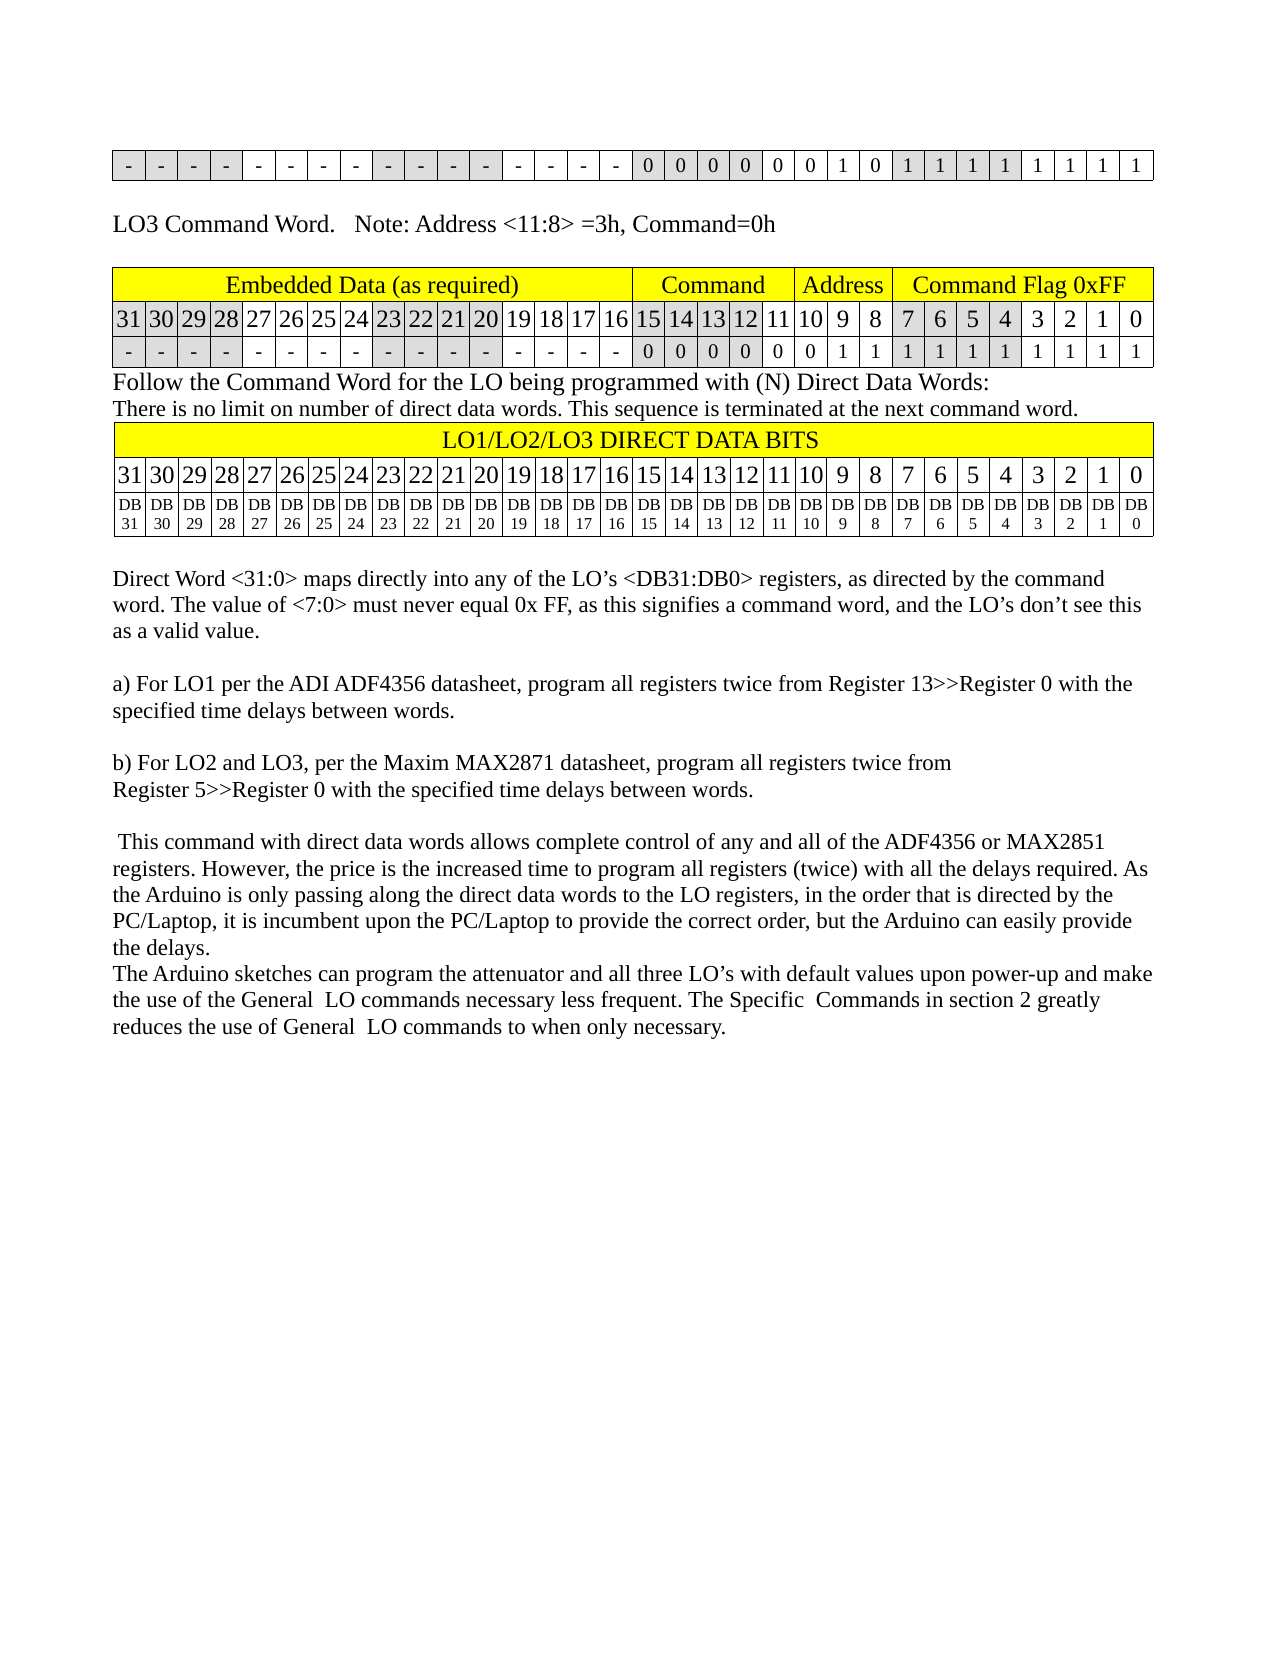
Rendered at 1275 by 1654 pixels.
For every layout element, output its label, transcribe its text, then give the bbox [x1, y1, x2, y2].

table_header 16 [600, 302, 632, 336]
table_cell 11 [764, 458, 795, 492]
table_cell 1 [957, 151, 989, 180]
table_cell - [600, 337, 632, 367]
table_header 22 [405, 302, 437, 336]
table_cell - [113, 337, 145, 367]
table_header 25 [308, 302, 340, 336]
table_cell - [373, 337, 404, 367]
table_cell DB 22 [405, 493, 437, 536]
table_cell 15 [633, 458, 665, 492]
table_cell 1 [828, 151, 859, 180]
table_header 23 [373, 302, 404, 336]
text Follow the Command Word for the LO being programmed with (N) Direct Data Words: [112, 367, 1162, 395]
table_cell 8 [860, 458, 892, 492]
table_cell - [178, 151, 210, 180]
table_cell 0 [730, 337, 762, 367]
table_header 7 [893, 302, 924, 336]
table_cell 14 [666, 458, 697, 492]
table_cell 29 [179, 458, 211, 492]
text a) For LO1 per the ADI ADF4356 datasheet, program all registers twice from Register 13>>Register 0 with the specified time delays between words. [112, 670, 1162, 723]
table_cell 0 [860, 151, 892, 180]
table_cell - [146, 337, 177, 367]
table_cell 0 [698, 337, 729, 367]
table_cell DB 3 [1023, 493, 1054, 536]
table_header 5 [957, 302, 989, 336]
table_header Address [795, 268, 892, 301]
table_cell 31 [115, 458, 145, 492]
table_cell 24 [340, 458, 372, 492]
table_cell DB 26 [277, 493, 308, 536]
table_cell DB 21 [438, 493, 470, 536]
table_cell DB 16 [601, 493, 632, 536]
table_header 0 [1120, 302, 1153, 336]
text b) For LO2 and LO3, per the Maxim MAX2871 datasheet, program all registers twice from [112, 749, 1162, 776]
table_cell 16 [601, 458, 632, 492]
table_cell 4 [990, 458, 1022, 492]
table_header 3 [1022, 302, 1054, 336]
table_cell 0 [665, 151, 697, 180]
table_header 13 [698, 302, 729, 336]
table_cell 28 [212, 458, 243, 492]
table_cell - [308, 151, 340, 180]
table_cell - [535, 151, 567, 180]
table_cell DB 9 [827, 493, 859, 536]
table_cell DB 7 [893, 493, 924, 536]
table_header 2 [1055, 302, 1086, 336]
table_cell 1 [1055, 337, 1086, 367]
table_cell 0 [795, 151, 827, 180]
table_cell DB 24 [340, 493, 372, 536]
table_cell - [535, 337, 567, 367]
table_cell 27 [244, 458, 276, 492]
table_cell DB 2 [1055, 493, 1087, 536]
table_cell - [568, 151, 599, 180]
table_cell 1 [957, 337, 989, 367]
table_cell - [211, 151, 242, 180]
table_header 19 [503, 302, 534, 336]
table_header 9 [828, 302, 859, 336]
table_header 15 [633, 302, 664, 336]
table_cell 25 [309, 458, 339, 492]
table_header Command Flag 0xFF [893, 268, 1153, 301]
table_header 29 [178, 302, 210, 336]
table_header 4 [990, 302, 1021, 336]
table_cell - [503, 337, 534, 367]
table_cell 1 [925, 337, 956, 367]
table_cell - [438, 337, 469, 367]
table_cell 0 [730, 151, 762, 180]
table_cell DB 14 [666, 493, 697, 536]
table_header 17 [568, 302, 599, 336]
table_cell - [276, 151, 307, 180]
table_header 28 [211, 302, 242, 336]
table_cell - [243, 337, 275, 367]
table_header Embedded Data (as required) [113, 268, 632, 301]
table_cell - [405, 151, 437, 180]
table_header 21 [438, 302, 469, 336]
text The Arduino sketches can program the attenuator and all three LO’s with default values upon power-up and make the use of the General LO commands necessary less frequent. The Specific Commands in section 2 greatly reduces the use of General LO commands to when only necessary. [112, 960, 1162, 1039]
table_cell 20 [471, 458, 502, 492]
table_cell 30 [146, 458, 178, 492]
table_cell 18 [536, 458, 567, 492]
table_header 10 [795, 302, 827, 336]
table_cell 1 [1087, 337, 1119, 367]
table_cell - [276, 337, 307, 367]
table_header 12 [730, 302, 762, 336]
table_cell DB 1 [1088, 493, 1119, 536]
table_cell 0 [665, 337, 697, 367]
table_cell 26 [277, 458, 308, 492]
table_header 20 [470, 302, 502, 336]
table_cell 10 [796, 458, 826, 492]
table_cell DB 29 [179, 493, 211, 536]
table_cell DB 13 [698, 493, 730, 536]
table_cell 22 [405, 458, 437, 492]
table_cell DB 19 [503, 493, 535, 536]
table_cell - [211, 337, 242, 367]
table_cell 9 [827, 458, 859, 492]
table_cell DB 11 [764, 493, 795, 536]
table_cell DB 30 [146, 493, 178, 536]
table_header 27 [243, 302, 275, 336]
table_cell 2 [1055, 458, 1087, 492]
table_cell 1 [1022, 337, 1054, 367]
table_cell 23 [373, 458, 404, 492]
table_cell 0 [1120, 458, 1153, 492]
table_cell 12 [731, 458, 763, 492]
table_header 8 [860, 302, 892, 336]
table_cell - [503, 151, 534, 180]
table_cell 0 [698, 151, 729, 180]
table_cell 6 [925, 458, 957, 492]
text There is no limit on number of direct data words. This sequence is terminated at the next command word. [112, 395, 1162, 422]
table_header 30 [146, 302, 177, 336]
table_cell DB 27 [244, 493, 276, 536]
table_header 11 [763, 302, 794, 336]
table_header 24 [341, 302, 372, 336]
table_cell 3 [1023, 458, 1054, 492]
table_cell 1 [990, 337, 1021, 367]
table_cell DB 18 [536, 493, 567, 536]
table_header 26 [276, 302, 307, 336]
table_cell - [600, 151, 632, 180]
table_cell - [341, 337, 372, 367]
table_header 31 [113, 302, 145, 336]
table_cell DB 10 [796, 493, 826, 536]
table_header 1 [1087, 302, 1119, 336]
table_cell DB 8 [860, 493, 892, 536]
table_cell 0 [763, 151, 794, 180]
table_cell 1 [1088, 458, 1119, 492]
table_cell DB 31 [115, 493, 145, 536]
table_cell 21 [438, 458, 470, 492]
table_cell - [405, 337, 437, 367]
table_cell - [146, 151, 177, 180]
table_cell DB 25 [309, 493, 339, 536]
table_header 14 [665, 302, 697, 336]
table_cell - [113, 151, 145, 180]
table_cell DB 0 [1120, 493, 1153, 536]
table_cell - [373, 151, 404, 180]
table_cell 13 [698, 458, 730, 492]
table_cell 1 [925, 151, 956, 180]
table_cell 17 [568, 458, 600, 492]
table_cell 0 [795, 337, 827, 367]
table_cell 1 [1120, 151, 1153, 180]
table_header 6 [925, 302, 956, 336]
table_cell DB 4 [990, 493, 1022, 536]
table_cell - [438, 151, 469, 180]
table_cell 5 [958, 458, 989, 492]
table_cell 1 [1087, 151, 1119, 180]
table_cell 19 [503, 458, 535, 492]
table_cell 1 [893, 151, 924, 180]
table_cell - [341, 151, 372, 180]
table_cell 1 [1120, 337, 1153, 367]
text LO3 Command Word. Note: Address <11:8> =3h, Command=0h [112, 209, 1162, 238]
table_cell DB 17 [568, 493, 600, 536]
text Direct Word <31:0> maps directly into any of the LO’s <DB31:DB0> registers, as directed by the command word. The value of <7:0> must never equal 0x FF, as this signifies a command word, and the LO’s don’t see this as a valid value. [112, 565, 1162, 644]
table_cell DB 20 [471, 493, 502, 536]
table_cell DB 12 [731, 493, 763, 536]
text Register 5>>Register 0 with the specified time delays between words. [112, 776, 1162, 802]
table_cell - [308, 337, 340, 367]
table_cell 0 [763, 337, 794, 367]
table_header Command [633, 268, 794, 301]
table_cell 0 [633, 151, 664, 180]
table_cell - [470, 151, 502, 180]
table_cell - [178, 337, 210, 367]
table_header 18 [535, 302, 567, 336]
table_header LO1/LO2/LO3 DIRECT DATA BITS [115, 423, 1153, 457]
table_cell 7 [893, 458, 924, 492]
table_cell 1 [860, 337, 892, 367]
table_cell DB 23 [373, 493, 404, 536]
table_cell 1 [893, 337, 924, 367]
table_cell DB 28 [212, 493, 243, 536]
table_cell - [243, 151, 275, 180]
table_cell 0 [633, 337, 664, 367]
table_cell 1 [828, 337, 859, 367]
text This command with direct data words allows complete control of any and all of the ADF4356 or MAX2851 registers. However, the price is the increased time to program all registers (twice) with all the delays required. As the Arduino is only passing along the direct data words to the LO registers, in the order that is directed by the PC/Laptop, it is incumbent upon the PC/Laptop to provide the correct order, but the Arduino can easily provide the delays. [112, 828, 1162, 960]
table_cell DB 15 [633, 493, 665, 536]
table_cell - [470, 337, 502, 367]
table_cell 1 [1022, 151, 1054, 180]
table_cell 1 [990, 151, 1021, 180]
table_cell - [568, 337, 599, 367]
table_cell DB 5 [958, 493, 989, 536]
table_cell 1 [1055, 151, 1086, 180]
table_cell DB 6 [925, 493, 957, 536]
